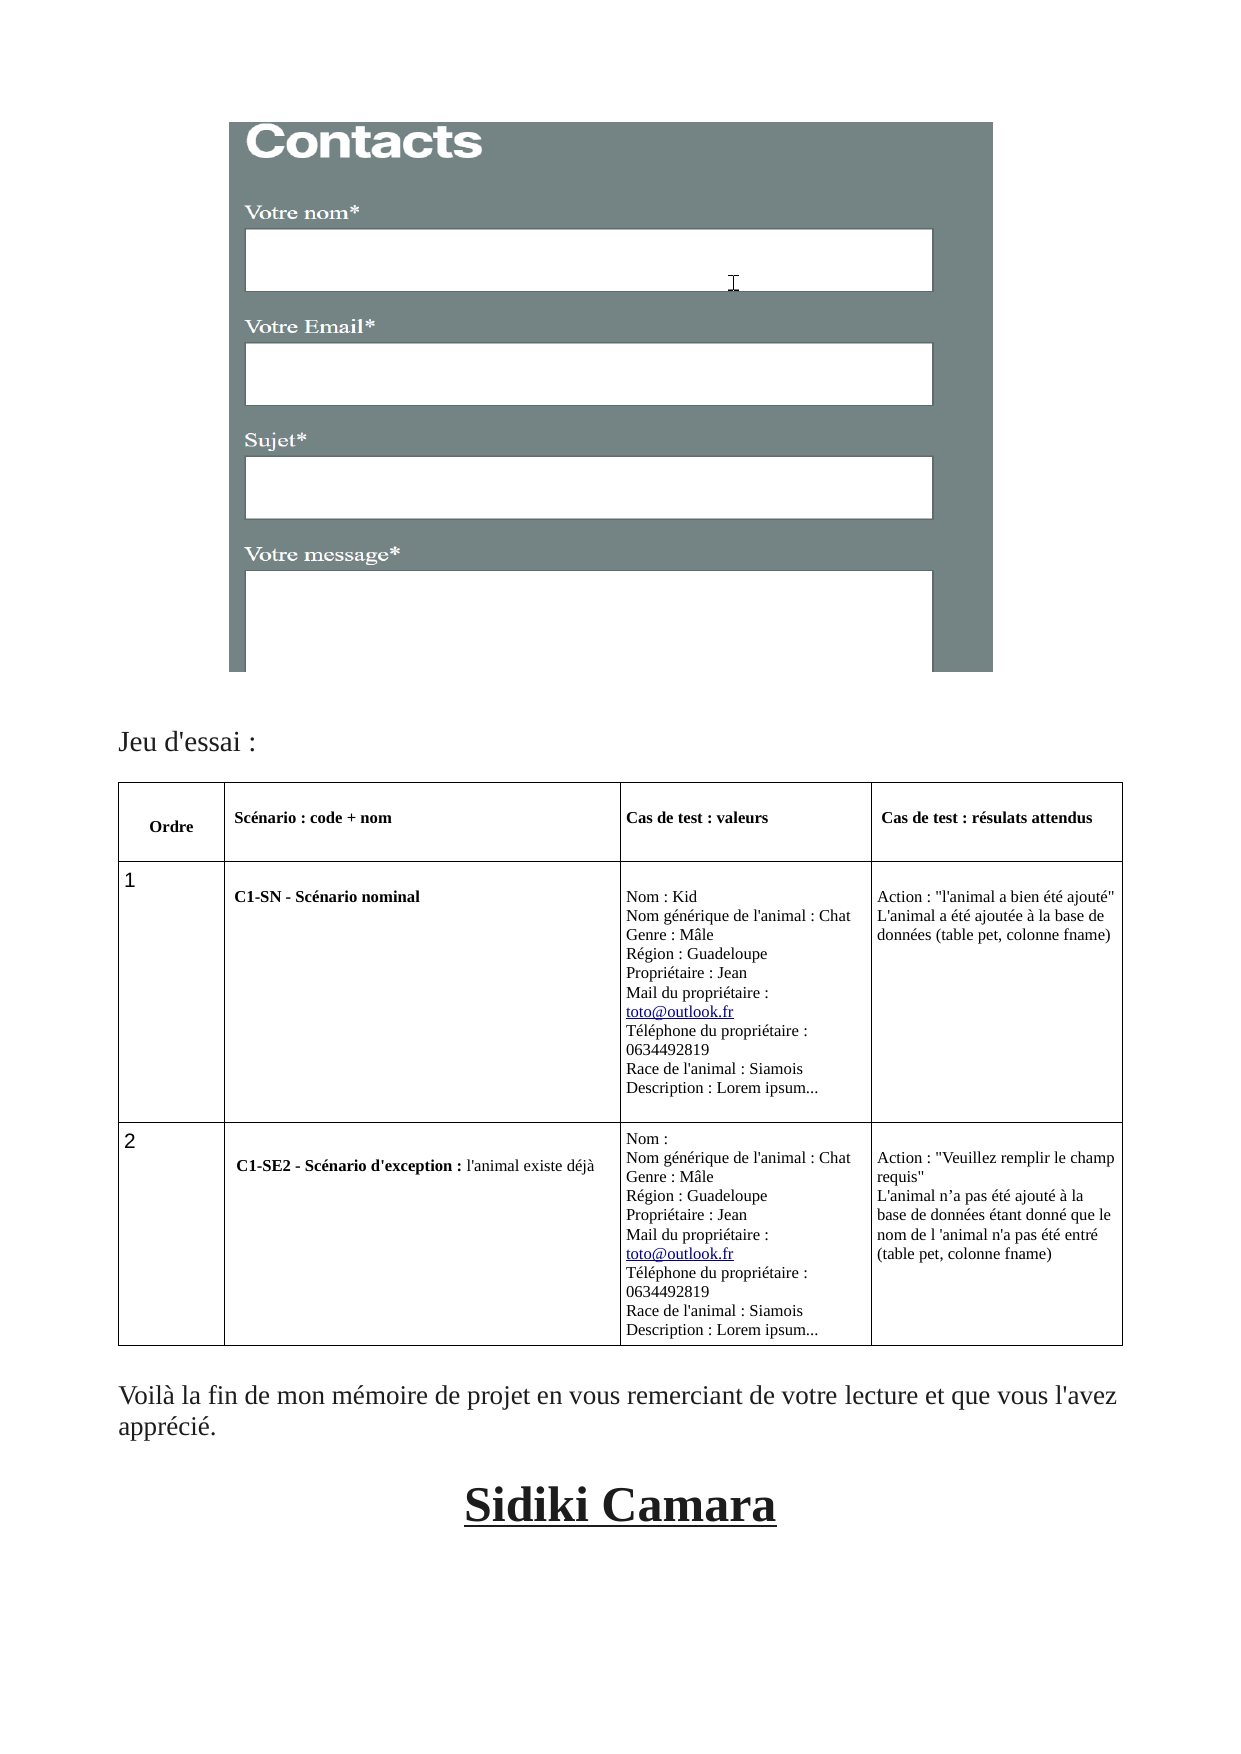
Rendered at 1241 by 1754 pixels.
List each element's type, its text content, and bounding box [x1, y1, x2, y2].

table_cell C1-SN - Scénario nominal [225, 862, 620, 1122]
table_cell Action : "Veuillez remplir le champ requis" L'animal n’a pas été ajouté à la base de données étant donné que le nom de l 'animal n'a pas été entré (table pet, colonne fname) [872, 1123, 1122, 1345]
table_cell 1 [119, 862, 224, 1122]
table_cell Action : "l'animal a bien été ajouté" L'animal a été ajoutée à la base de données (table pet, colonne fname) [872, 862, 1122, 1122]
text Voilà la fin de mon mémoire de projet en vous remerciant de votre lecture et que vous l'avez apprécié. [118, 1379, 1122, 1441]
table_header Scénario : code + nom [225, 783, 620, 861]
table_cell Nom : Kid Nom générique de l'animal : Chat Genre : Mâle Région : Guadeloupe Propriétaire : Jean Mail du propriétaire : toto@outlook.fr Téléphone du propriétaire : 0634492819 Race de l'animal : Siamois Description : Lorem ipsum... [621, 862, 871, 1122]
text Sidiki Camara [118, 1475, 1122, 1532]
table_cell 2 [119, 1123, 224, 1345]
table_header Ordre [119, 783, 224, 861]
table_cell C1-SE2 - Scénario d'exception : l'animal existe déjà [225, 1123, 620, 1345]
table_cell Nom : Nom générique de l'animal : Chat Genre : Mâle Région : Guadeloupe Propriétaire : Jean Mail du propriétaire : toto@outlook.fr Téléphone du propriétaire : 0634492819 Race de l'animal : Siamois Description : Lorem ipsum... [621, 1123, 871, 1345]
table_header Cas de test : résulats attendus [872, 783, 1122, 861]
table_header Cas de test : valeurs [621, 783, 871, 861]
text Jeu d'essai : [118, 724, 1122, 758]
